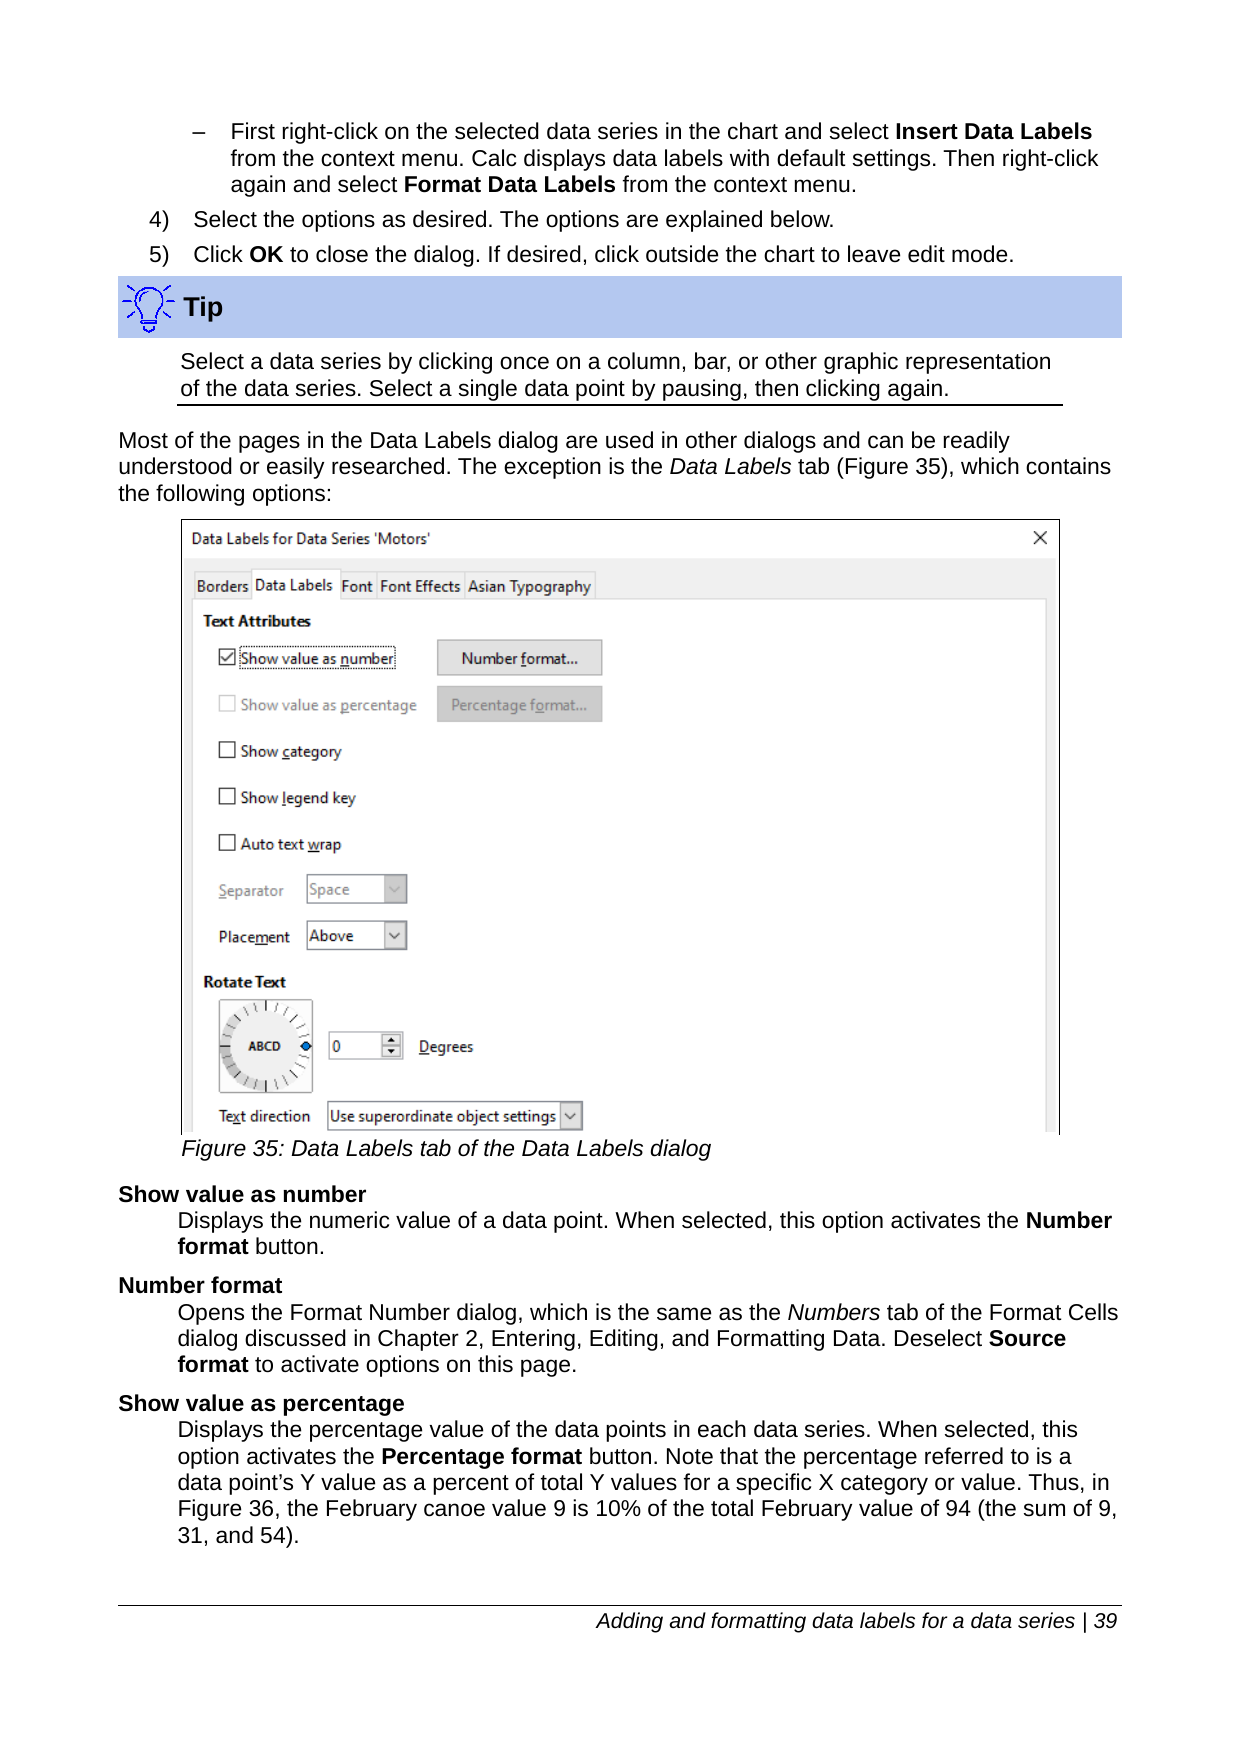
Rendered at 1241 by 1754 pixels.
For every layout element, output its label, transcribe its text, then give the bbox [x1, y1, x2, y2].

list Select the options as desired. The options are explained below. [169, 206, 1122, 232]
text Number format [118, 1272, 1122, 1298]
picture [184, 521, 1056, 1132]
text Show value as number [118, 1181, 1122, 1207]
list First right-click on the selected data series in the chart and select Insert Data Labels from the context menu. Calc displays data labels with default settings. Then right-click again and select Format Data Labels from the context menu. [192, 118, 1122, 197]
text Most of the pages in the Data Labels dialog are used in other dialogs and can be readily understood or easily researched. The exception is the Data Labels tab (Figure 35), which contains the following options: [118, 427, 1122, 506]
list Click OK to close the dialog. If desired, click outside the chart to leave edit mode. [169, 241, 1122, 268]
text Displays the numeric value of a data point. When selected, this option activates the Number format button. [177, 1207, 1122, 1259]
picture [119, 277, 179, 337]
text Displays the percentage value of the data points in each data series. When selected, this option activates the Percentage format button. Note that the percentage referred to is a data point’s Y value as a percent of total Y values for a specific X category or value. Thus, in Figure 36, the February canoe value 9 is 10% of the total February value of 94 (the sum of 9, 31, and 54). [177, 1416, 1122, 1548]
text Select a data series by clicking once on a column, bar, or other graphic representation of the data series. Select a single data point by pausing, then clicking again. [177, 345, 1063, 404]
text Show value as percentage [118, 1390, 1122, 1416]
text Opens the Format Number dialog, which is the same as the Numbers tab of the Format Cells dialog discussed in Chapter 2, Entering, Editing, and Formatting Data. Deselect Source format to activate options on this page. [177, 1298, 1122, 1377]
text Figure 35: Data Labels tab of the Data Labels dialog [181, 520, 1059, 1161]
subtitle Tip [118, 276, 1122, 338]
